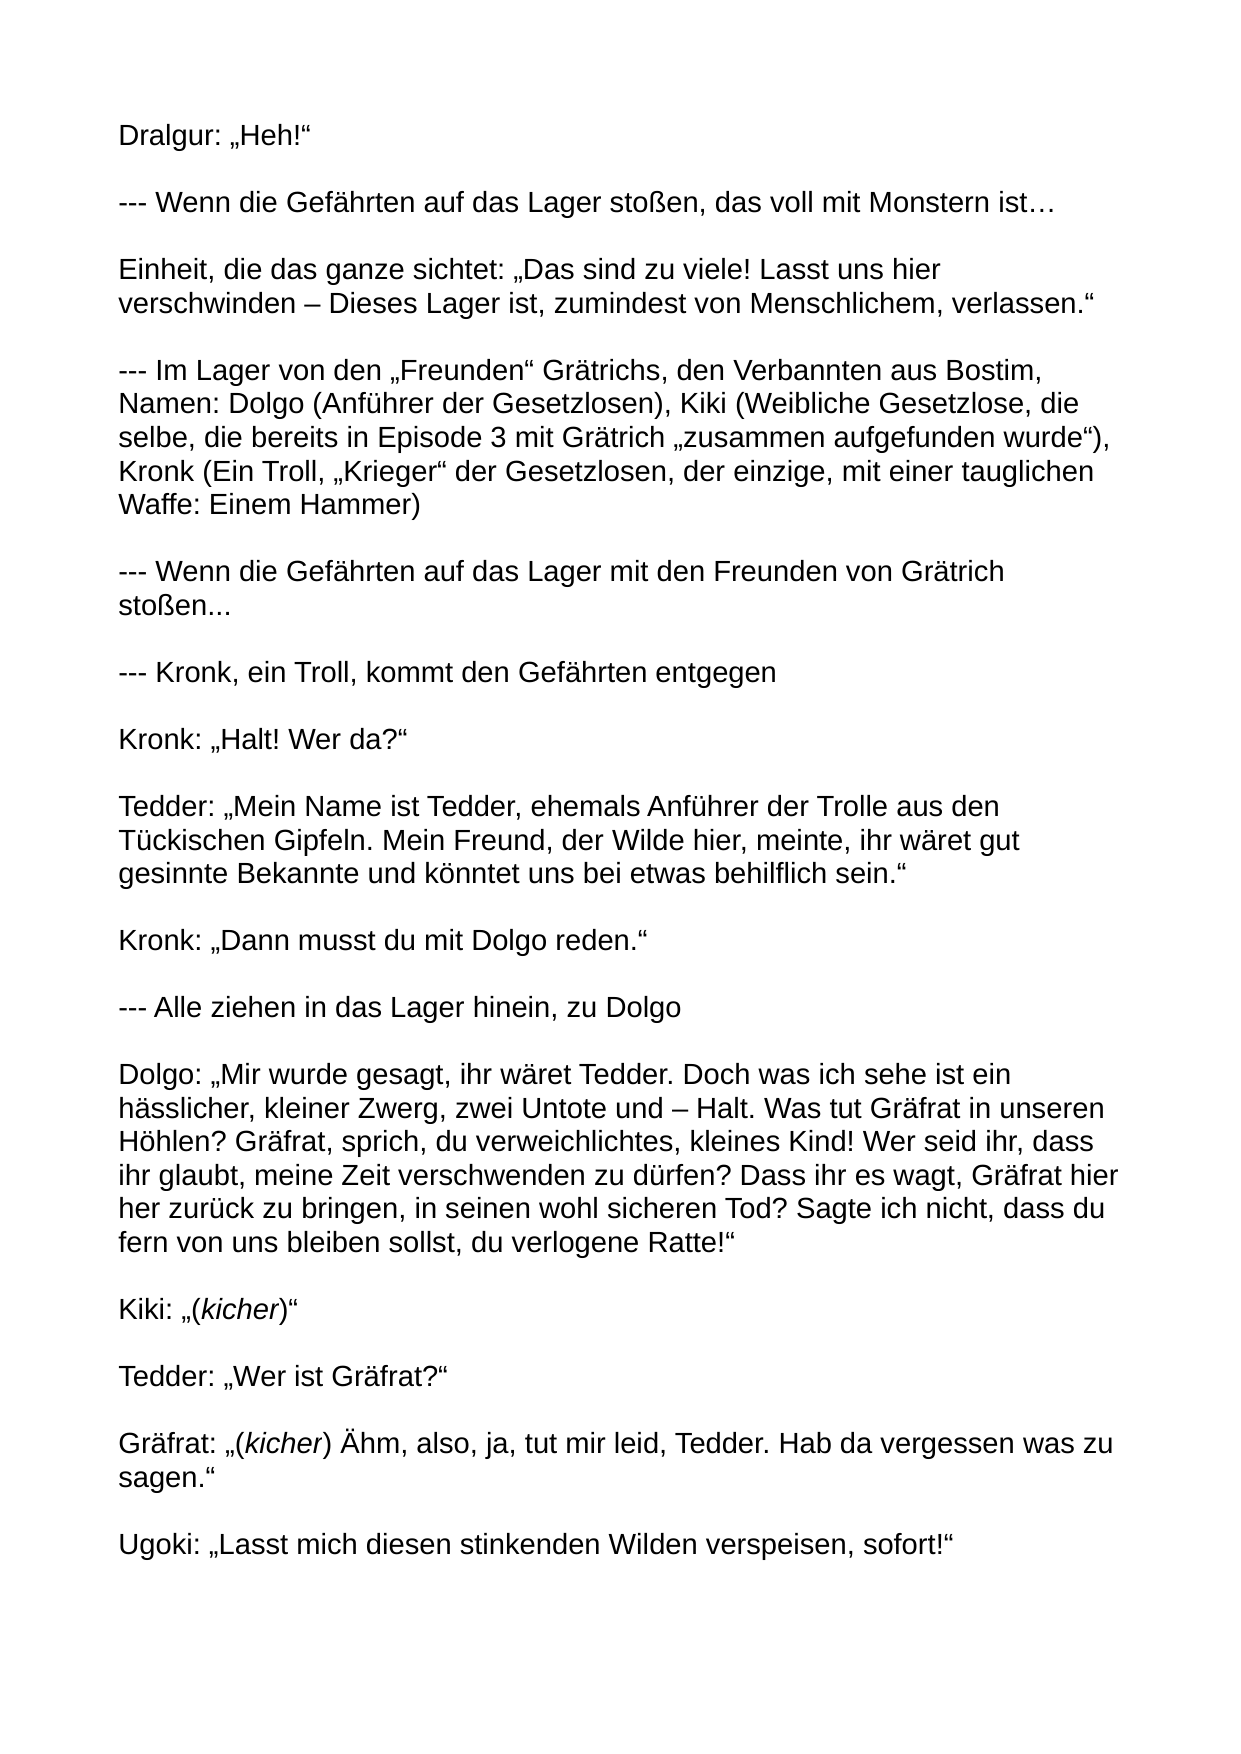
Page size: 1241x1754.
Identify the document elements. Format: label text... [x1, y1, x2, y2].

text --- Kronk, ein Troll, kommt den Gefährten entgegen [118, 655, 1122, 688]
text Kiki: „(kicher)“ [118, 1292, 1122, 1326]
text Kronk: „Halt! Wer da?“ [118, 722, 1122, 755]
text Einheit, die das ganze sichtet: „Das sind zu viele! Lasst uns hier verschwinden – Dieses Lager ist, zumindest von Menschlichem, verlassen.“ [118, 252, 1122, 319]
text Kronk: „Dann musst du mit Dolgo reden.“ [118, 923, 1122, 957]
text --- Im Lager von den „Freunden“ Grätrichs, den Verbannten aus Bostim, Namen: Dolgo (Anführer der Gesetzlosen), Kiki (Weibliche Gesetzlose, die selbe, die bereits in Episode 3 mit Grätrich „zusammen aufgefunden wurde“), Kronk (Ein Troll, „Krieger“ der Gesetzlosen, der einzige, mit einer tauglichen Waffe: Einem Hammer) [118, 353, 1122, 521]
text Gräfrat: „(kicher) Ähm, also, ja, tut mir leid, Tedder. Hab da vergessen was zu sagen.“ [118, 1426, 1122, 1493]
text --- Wenn die Gefährten auf das Lager stoßen, das voll mit Monstern ist… [118, 185, 1122, 219]
text Tedder: „Wer ist Gräfrat?“ [118, 1359, 1122, 1393]
text Dolgo: „Mir wurde gesagt, ihr wäret Tedder. Doch was ich sehe ist ein hässlicher, kleiner Zwerg, zwei Untote und – Halt. Was tut Gräfrat in unseren Höhlen? Gräfrat, sprich, du verweichlichtes, kleines Kind! Wer seid ihr, dass ihr glaubt, meine Zeit verschwenden zu dürfen? Dass ihr es wagt, Gräfrat hier her zurück zu bringen, in seinen wohl sicheren Tod? Sagte ich nicht, dass du fern von uns bleiben sollst, du verlogene Ratte!“ [118, 1057, 1122, 1258]
text Dralgur: „Heh!“ [118, 118, 1122, 152]
text Ugoki: „Lasst mich diesen stinkenden Wilden verspeisen, sofort!“ [118, 1527, 1122, 1560]
text --- Wenn die Gefährten auf das Lager mit den Freunden von Grätrich stoßen... [118, 554, 1122, 621]
text --- Alle ziehen in das Lager hinein, zu Dolgo [118, 990, 1122, 1024]
text Tedder: „Mein Name ist Tedder, ehemals Anführer der Trolle aus den Tückischen Gipfeln. Mein Freund, der Wilde hier, meinte, ihr wäret gut gesinnte Bekannte und könntet uns bei etwas behilflich sein.“ [118, 789, 1122, 889]
